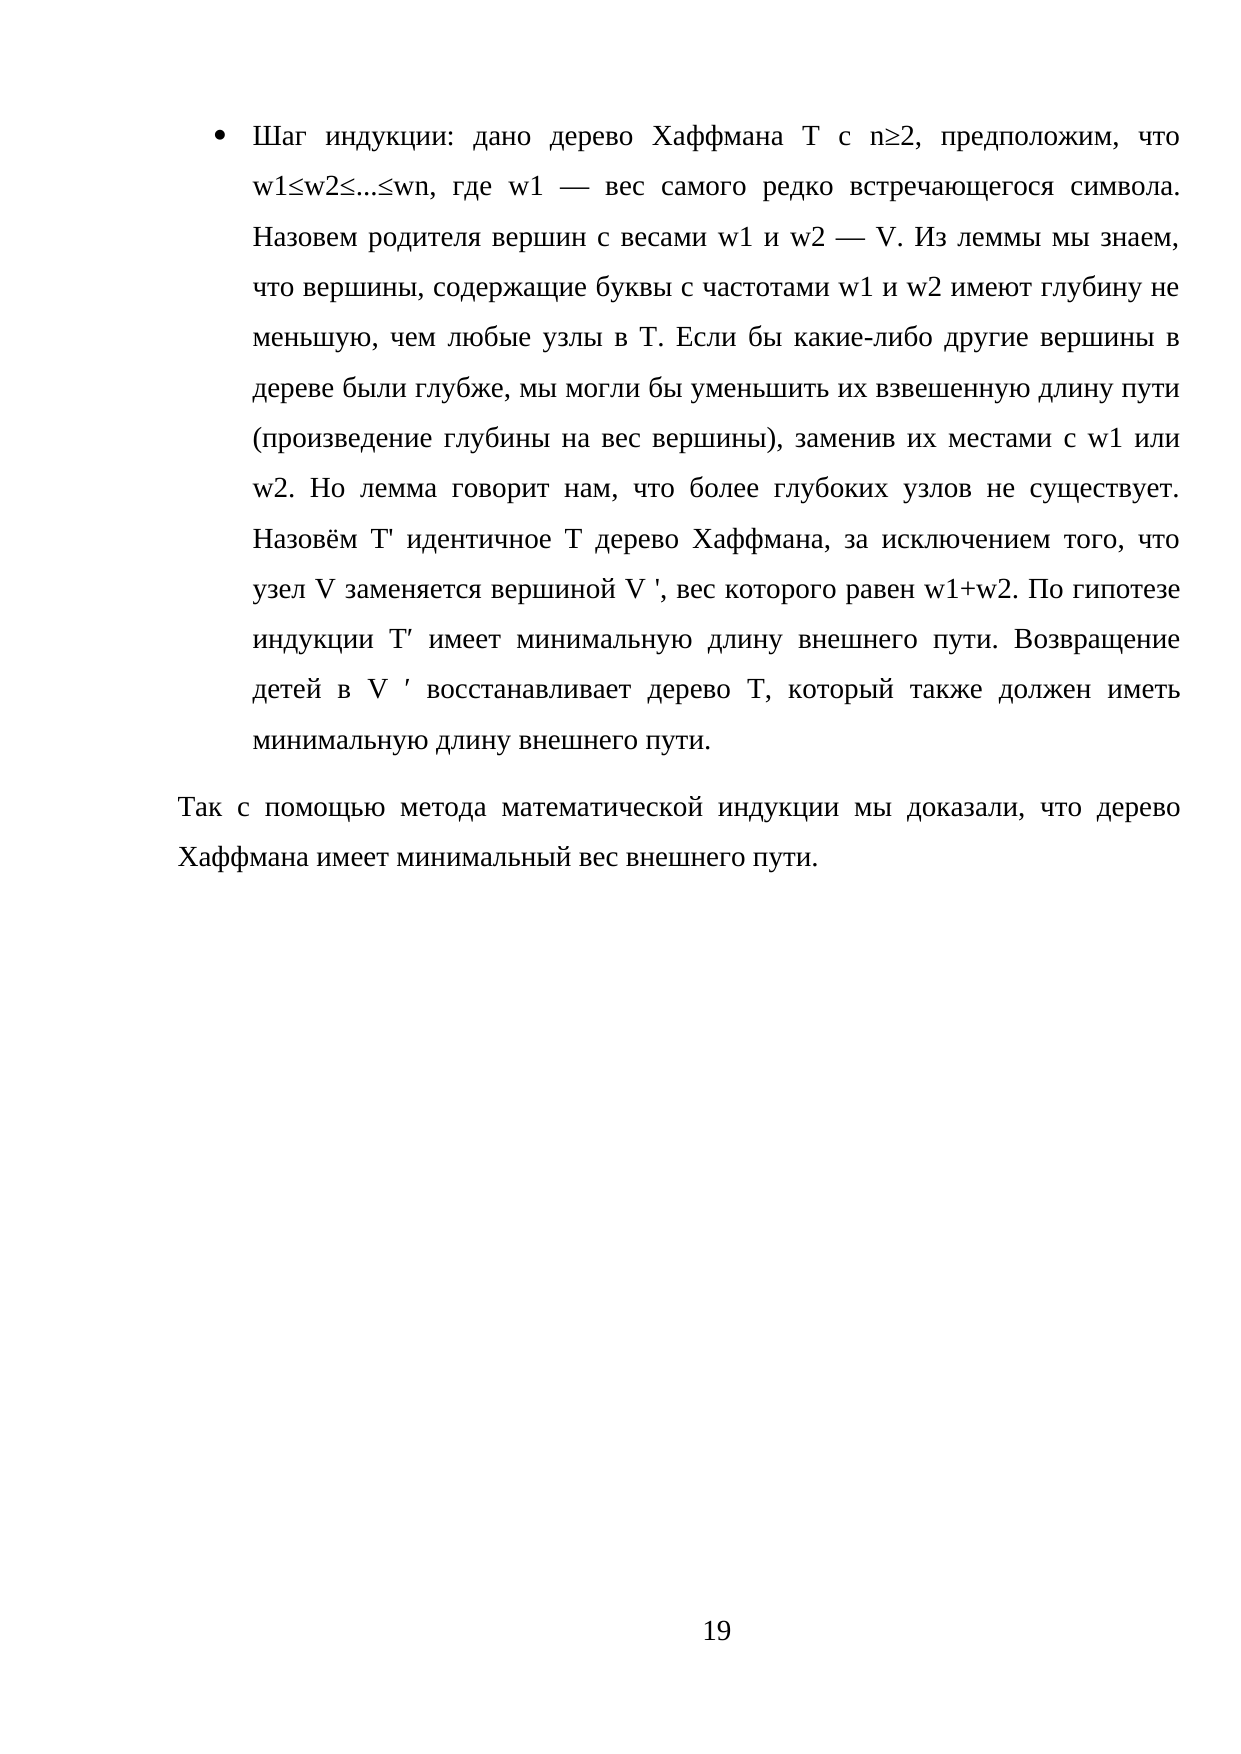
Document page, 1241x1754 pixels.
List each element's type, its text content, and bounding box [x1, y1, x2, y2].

list Шаг индукции: дано дерево Хаффмана T с n≥2, предположим, что w1≤w2≤...≤wn, где w1 — вес самого редко встречающегося символа. Назовем родителя вершин с весами w1 и w2 — V. Из леммы мы знаем, что вершины, содержащие буквы с частотами w1 и w2 имеют глубину не меньшую, чем любые узлы в T. Если бы какие-либо другие вершины в дереве были глубже, мы могли бы уменьшить их взвешенную длину пути (произведение глубины на вес вершины), заменив их местами с w1 или w2. Но лемма говорит нам, что более глубоких узлов не существует. Назовём Т' идентичное T дерево Хаффмана, за исключением того, что узел V заменяется вершиной V ', вес которого равен w1+w2. По гипотезе индукции T′ имеет минимальную длину внешнего пути. Возвращение детей в V ′ восстанавливает дерево Т, который также должен иметь минимальную длину внешнего пути. [215, 118, 1181, 756]
text Так с помощью метода математической индукции мы доказали, что дерево Хаффмана имеет минимальный вес внешнего пути. [177, 789, 1181, 873]
